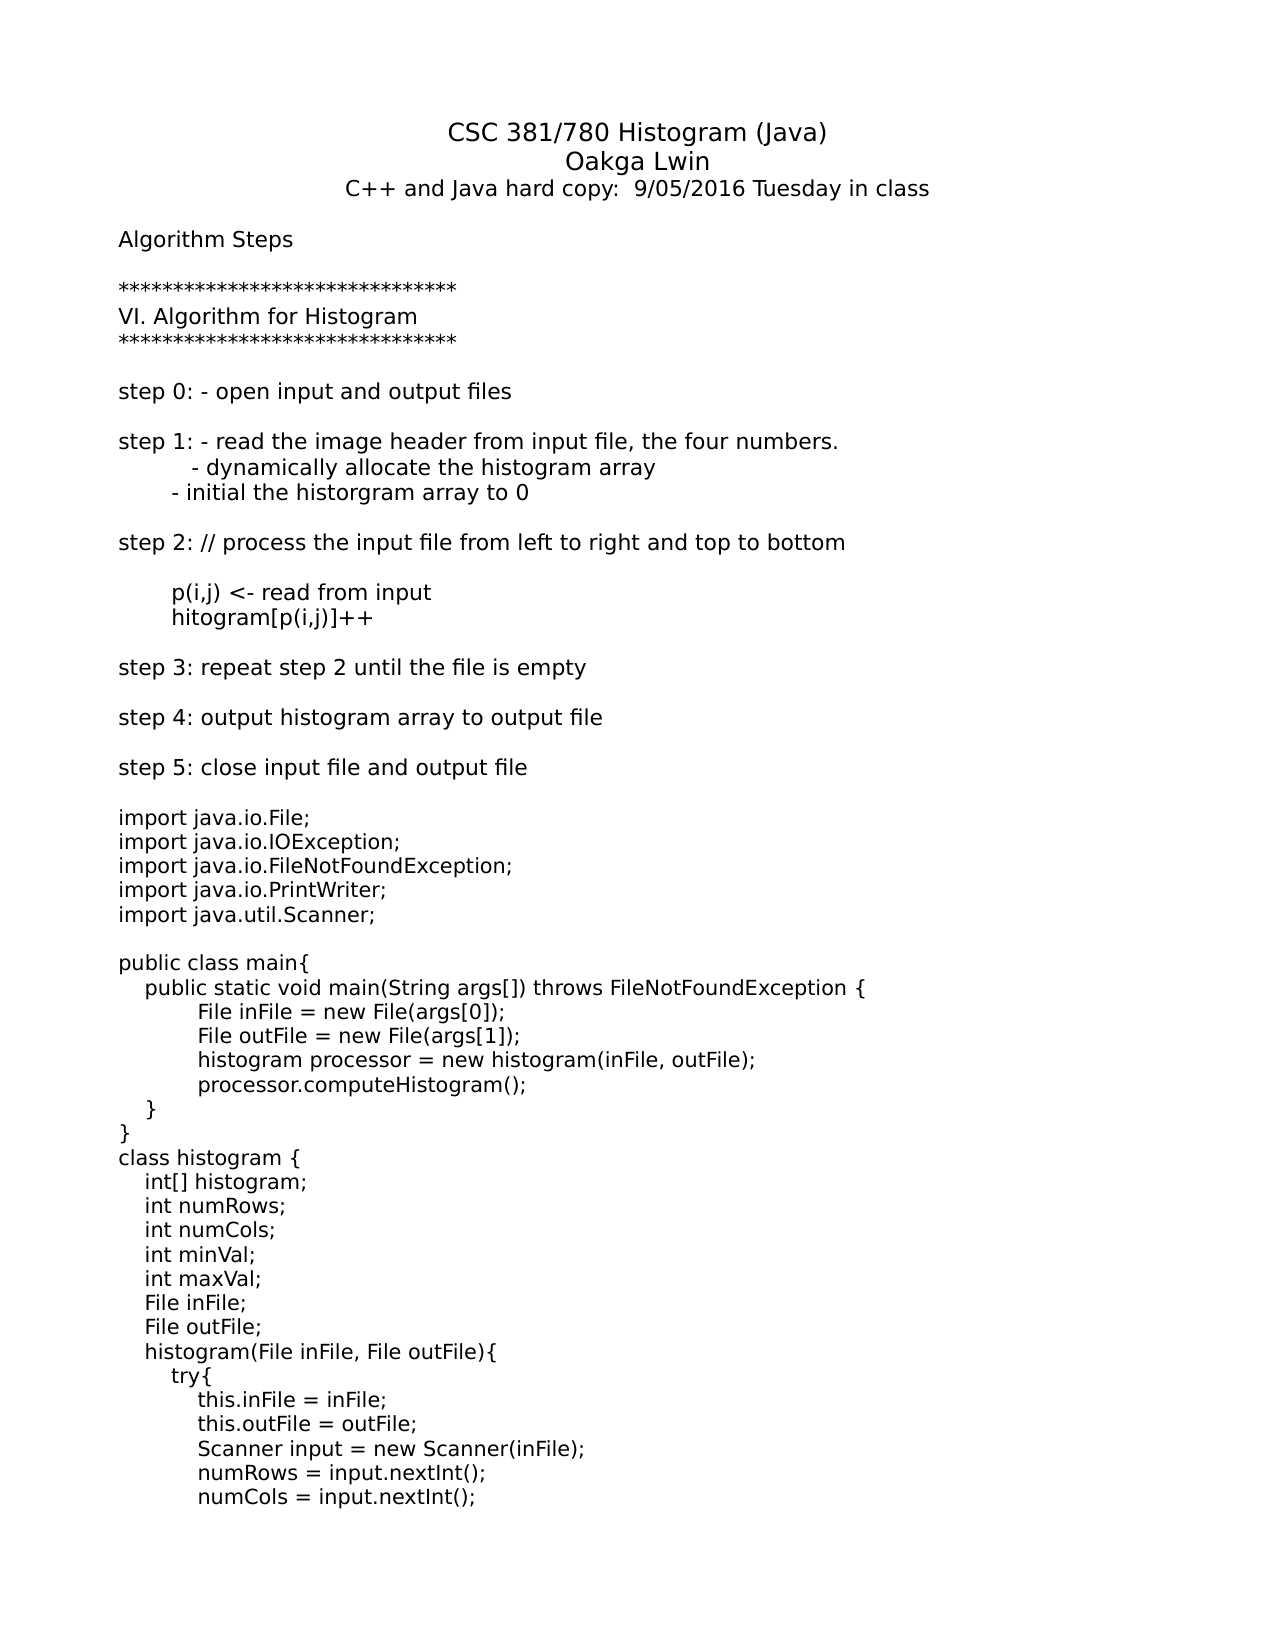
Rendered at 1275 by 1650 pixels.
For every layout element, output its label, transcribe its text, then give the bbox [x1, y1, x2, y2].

text VI. Algorithm for Histogram [118, 304, 1157, 329]
text } [118, 1097, 1157, 1121]
text histogram(File inFile, File outFile){ [118, 1340, 1157, 1364]
text ******************************* [118, 278, 1157, 304]
text public static void main(String args[]) throws FileNotFoundException { [118, 976, 1157, 1000]
text step 4: output histogram array to output file [118, 705, 1157, 730]
text processor.computeHistogram(); [118, 1073, 1157, 1097]
text File inFile = new File(args[0]); [118, 1000, 1157, 1024]
text import java.util.Scanner; [118, 903, 1157, 927]
text step 5: close input file and output file [118, 755, 1157, 780]
text C++ and Java hard copy: 9/05/2016 Tuesday in class [118, 176, 1157, 202]
text int[] histogram; [118, 1170, 1157, 1194]
text hitogram[p(i,j)]++ [118, 605, 1157, 631]
text File outFile = new File(args[1]); [118, 1024, 1157, 1048]
text - initial the historgram array to 0 [118, 480, 1157, 506]
text step 0: - open input and output files [118, 379, 1157, 405]
text - dynamically allocate the histogram array [118, 455, 1157, 480]
text import java.io.IOException; [118, 830, 1157, 854]
text int maxVal; [118, 1267, 1157, 1291]
text File inFile; [118, 1291, 1157, 1315]
text CSC 381/780 Histogram (Java) [118, 118, 1157, 147]
text import java.io.PrintWriter; [118, 878, 1157, 903]
text Algorithm Steps [118, 227, 1157, 253]
text int numRows; [118, 1194, 1157, 1218]
text import java.io.FileNotFoundException; [118, 854, 1157, 878]
text histogram processor = new histogram(inFile, outFile); [118, 1048, 1157, 1073]
text step 3: repeat step 2 until the file is empty [118, 655, 1157, 681]
text step 1: - read the image header from input file, the four numbers. [118, 429, 1157, 455]
text } [118, 1121, 1157, 1146]
text numRows = input.nextInt(); [118, 1461, 1157, 1485]
text int numCols; [118, 1218, 1157, 1243]
text step 2: // process the input file from left to right and top to bottom [118, 530, 1157, 556]
text try{ [118, 1364, 1157, 1388]
text p(i,j) <- read from input [118, 580, 1157, 605]
text this.outFile = outFile; [118, 1412, 1157, 1437]
text class histogram { [118, 1146, 1157, 1170]
text public class main{ [118, 951, 1157, 976]
text ******************************* [118, 329, 1157, 355]
text Scanner input = new Scanner(inFile); [118, 1437, 1157, 1461]
text Oakga Lwin [118, 147, 1157, 176]
text numCols = input.nextInt(); [118, 1485, 1157, 1509]
text int minVal; [118, 1243, 1157, 1267]
text this.inFile = inFile; [118, 1388, 1157, 1412]
text import java.io.File; [118, 806, 1157, 830]
text File outFile; [118, 1315, 1157, 1340]
